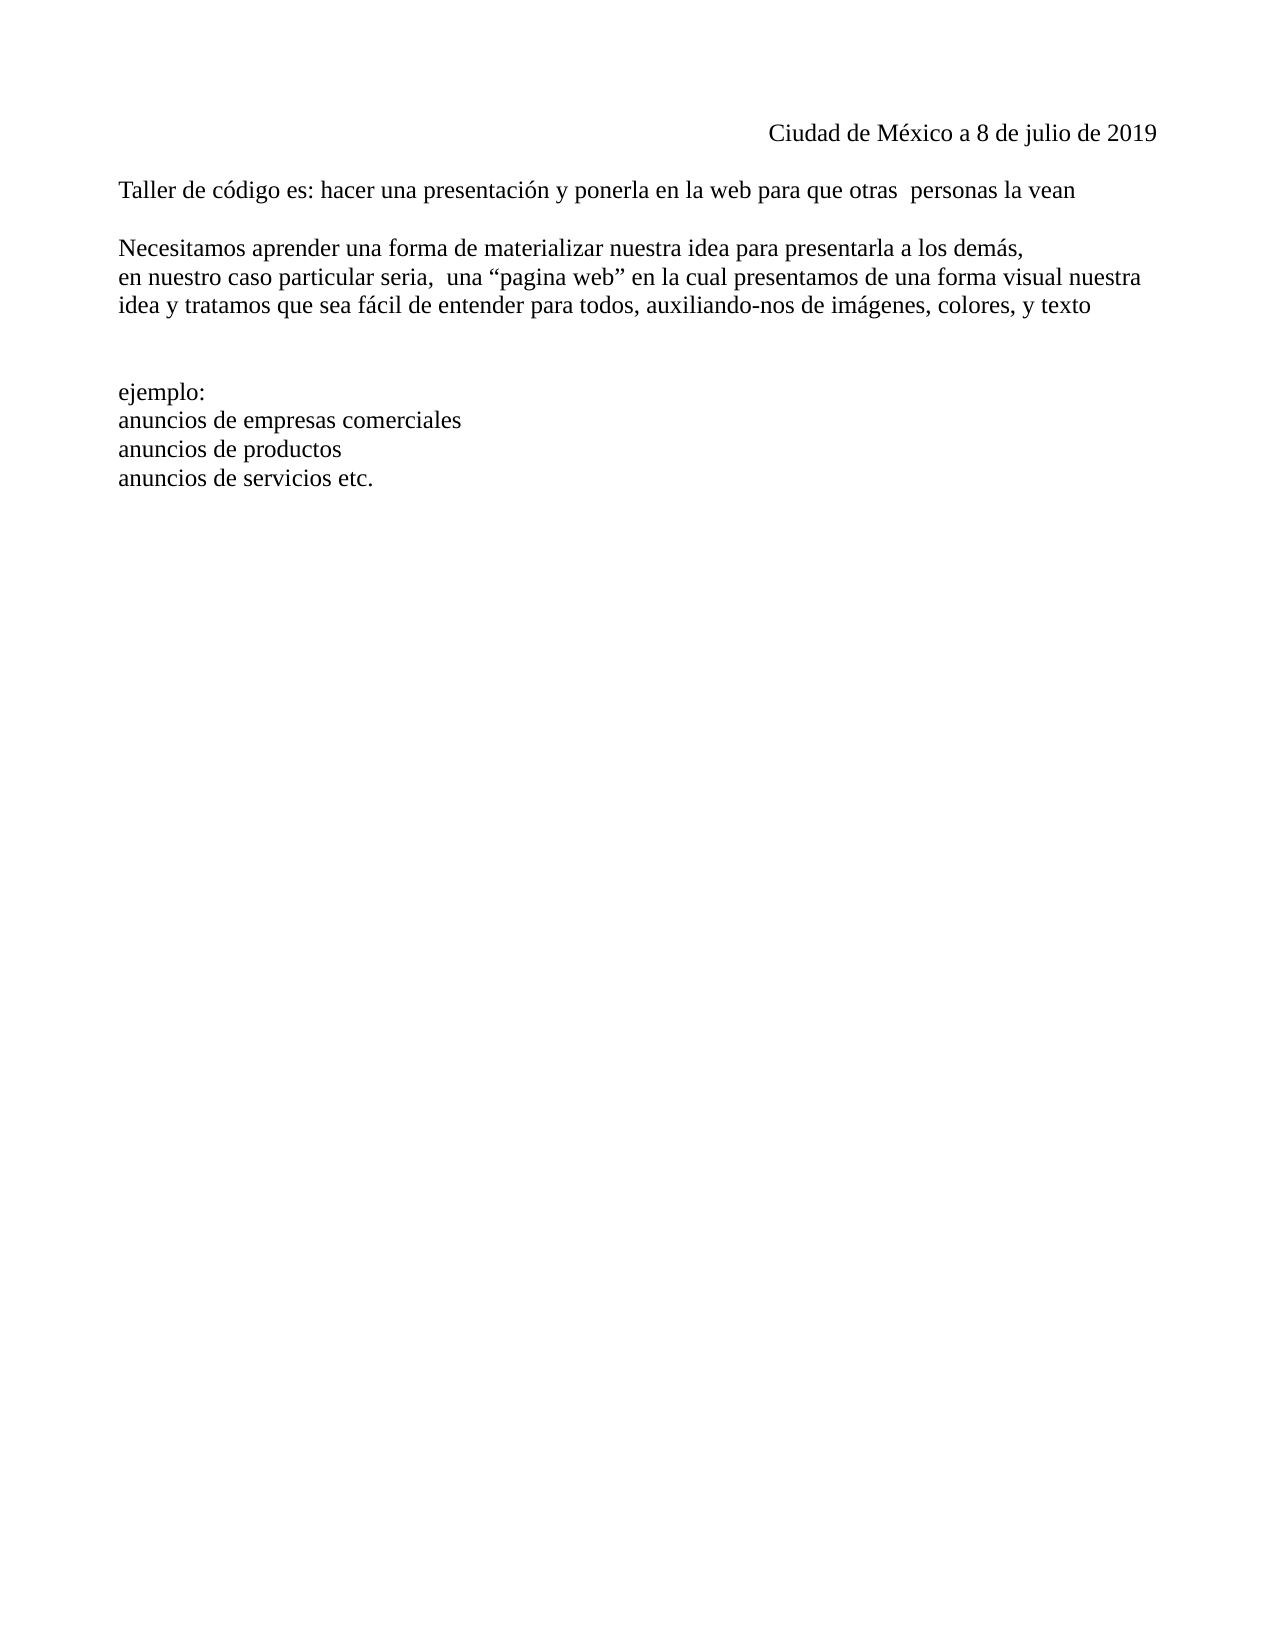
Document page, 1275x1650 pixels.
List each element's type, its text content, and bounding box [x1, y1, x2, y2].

text anuncios de empresas comerciales [118, 406, 1157, 434]
text Taller de código es: hacer una presentación y ponerla en la web para que otras personas la vean [118, 176, 1157, 204]
text ejemplo: [118, 377, 1157, 406]
text Ciudad de México a 8 de julio de 2019 [118, 118, 1157, 147]
text anuncios de productos [118, 434, 1157, 463]
text en nuestro caso particular seria, una “pagina web” en la cual presentamos de una forma visual nuestra idea y tratamos que sea fácil de entender para todos, auxiliando-nos de imágenes, colores, y texto [118, 262, 1157, 319]
text Necesitamos aprender una forma de materializar nuestra idea para presentarla a los demás, [118, 233, 1157, 262]
text anuncios de servicios etc. [118, 463, 1157, 492]
